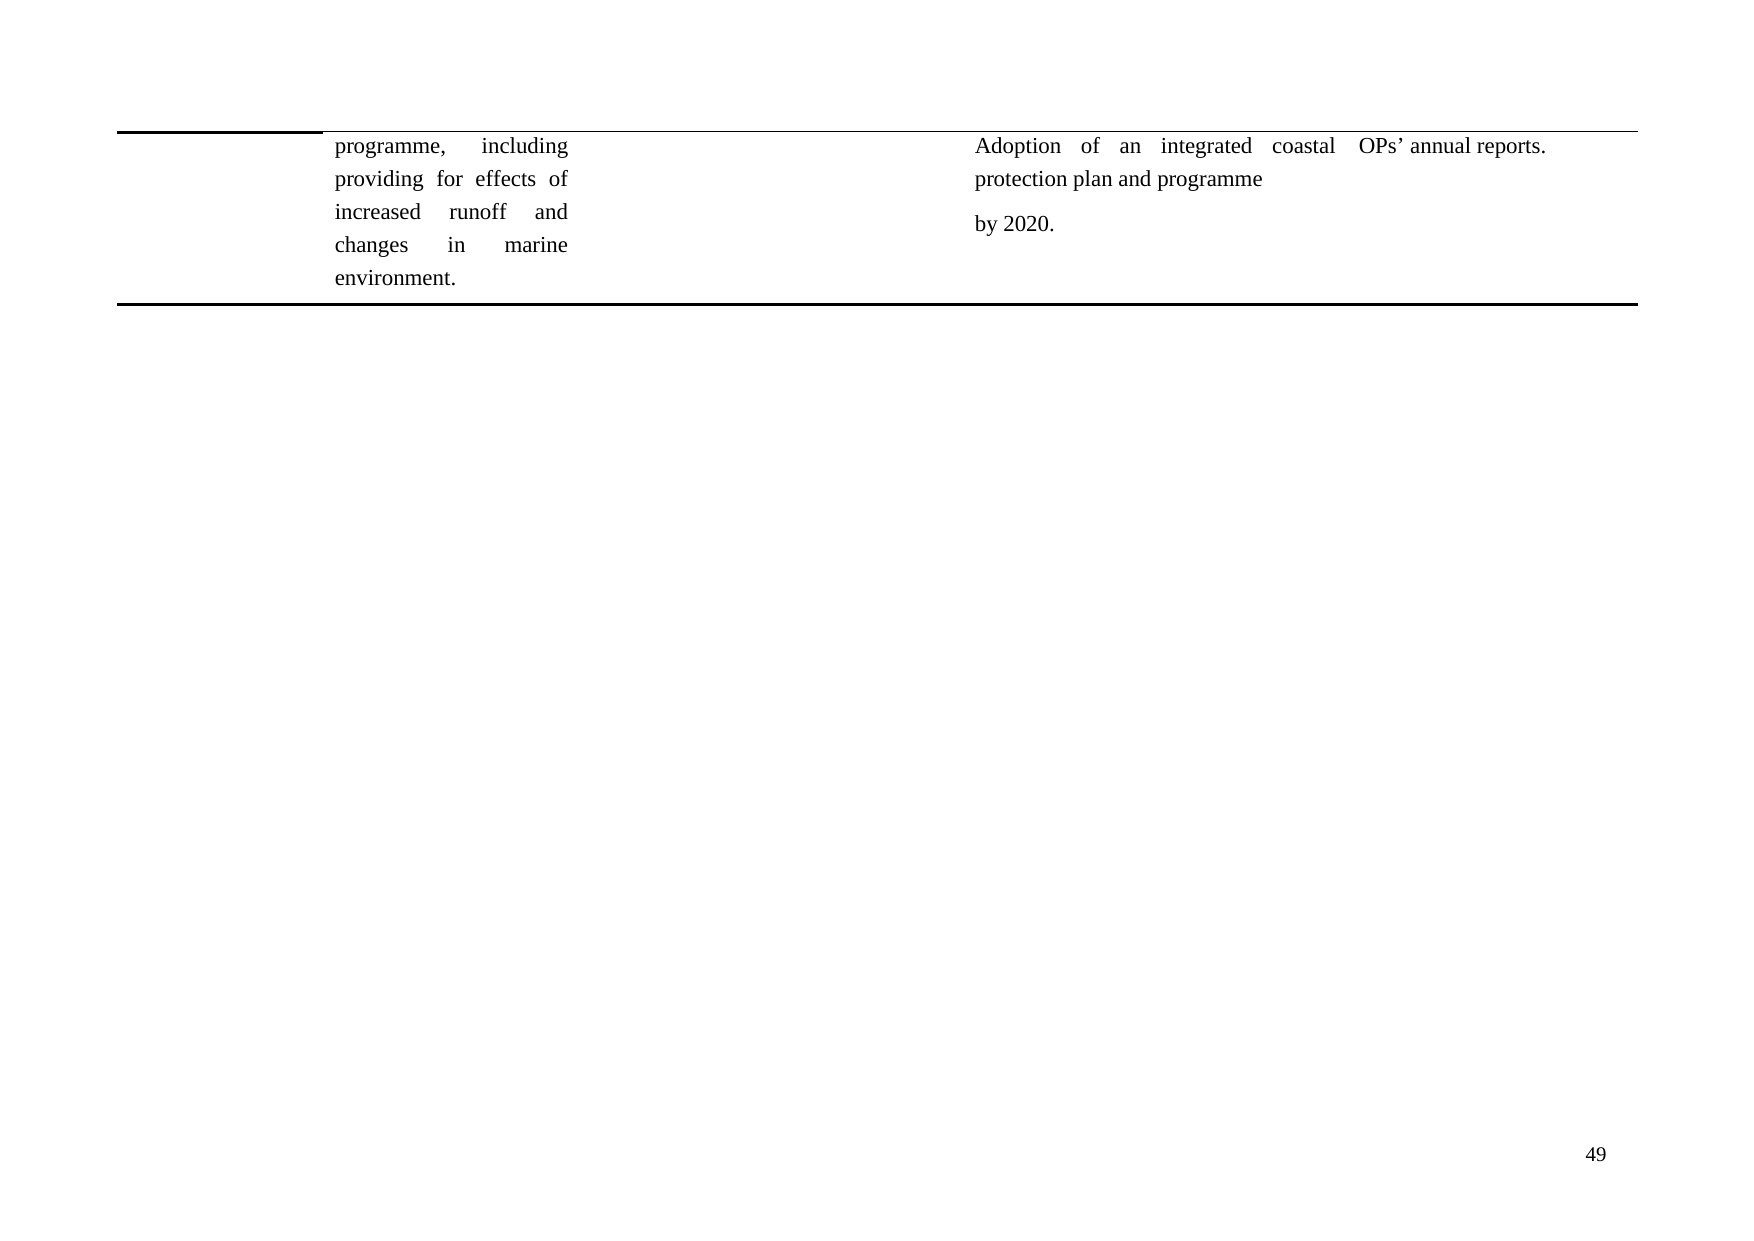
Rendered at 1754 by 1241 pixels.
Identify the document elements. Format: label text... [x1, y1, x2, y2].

table_cell [579, 132, 963, 303]
table_cell [117, 134, 323, 303]
table_cell programme, including providing for effects of increased runoff and changes in marine environment. [323, 132, 579, 303]
table_cell OPs’ annual reports. [1347, 132, 1637, 303]
table_cell Adoption of an integrated coastal protection plan and programme by 2020. [963, 132, 1347, 303]
